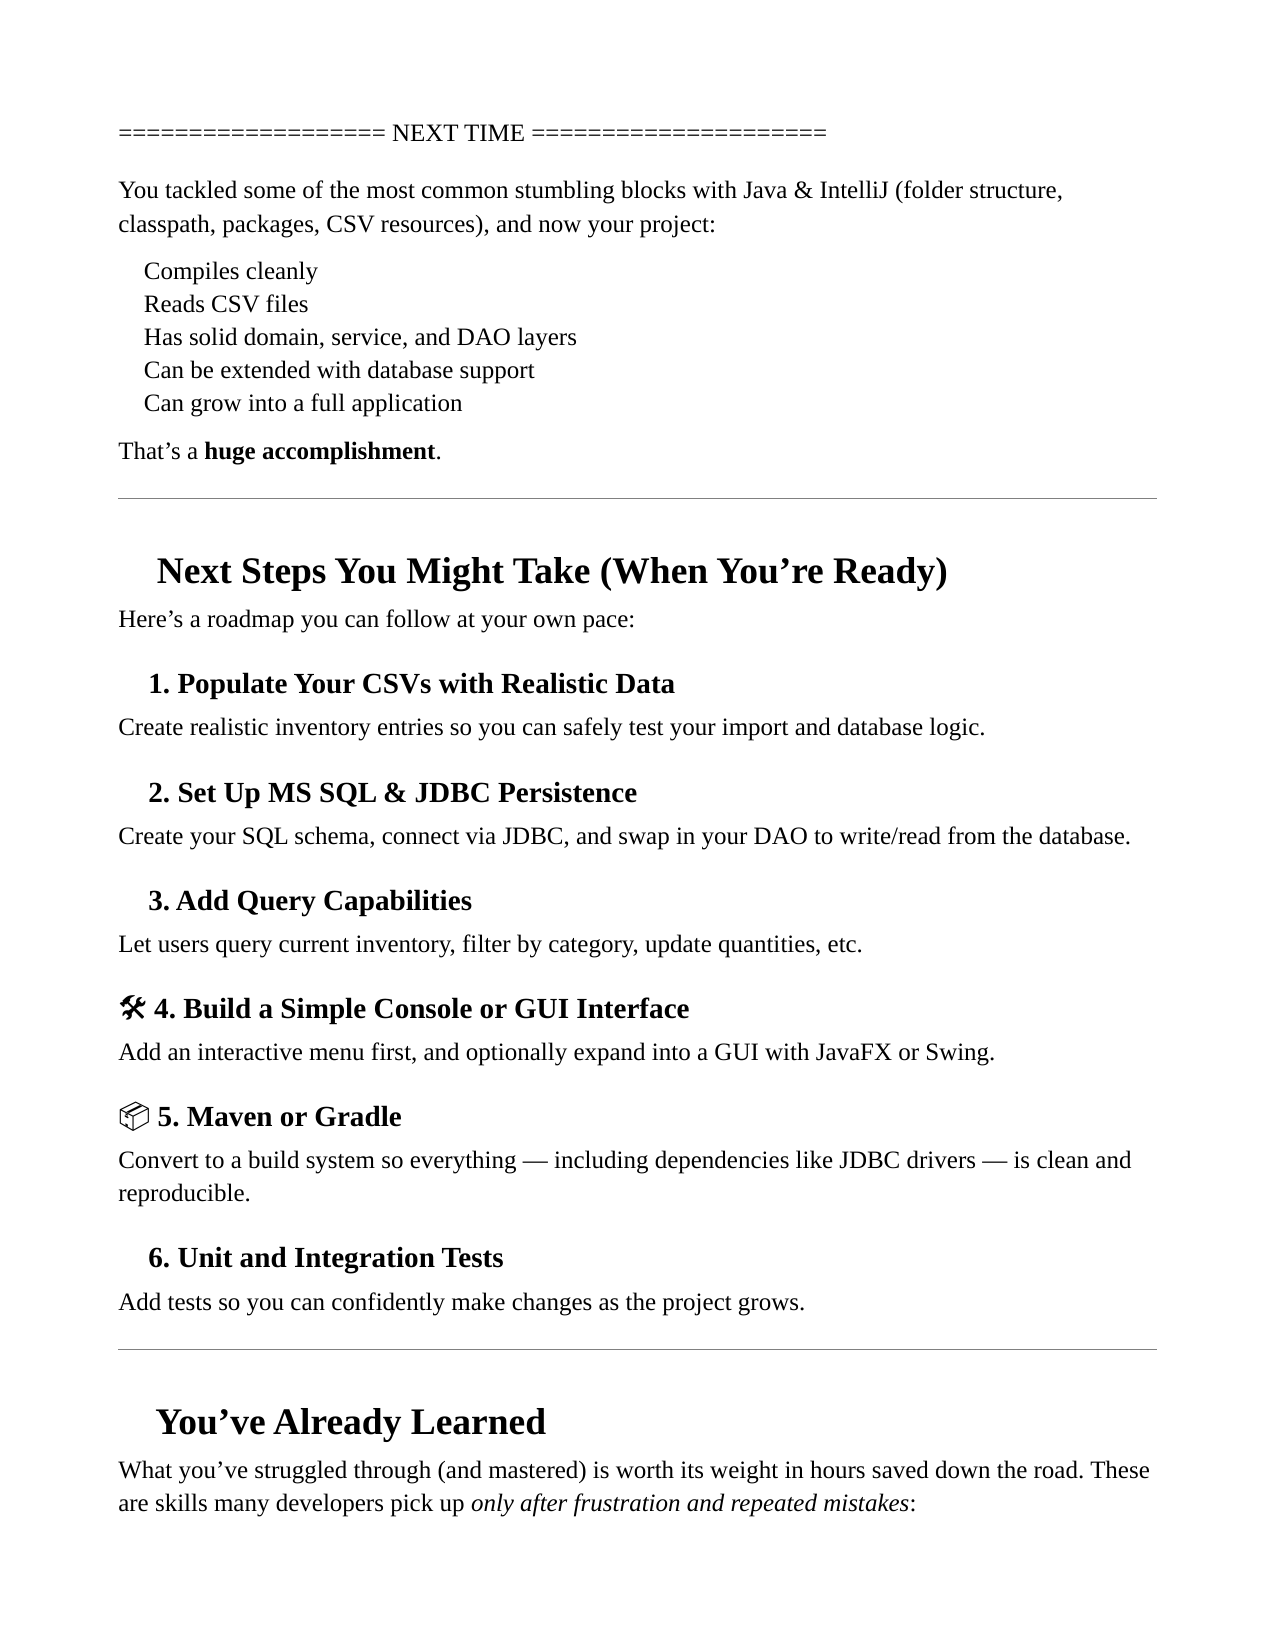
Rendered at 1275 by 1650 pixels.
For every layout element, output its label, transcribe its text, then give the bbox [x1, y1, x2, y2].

text You tackled some of the most common stumbling blocks with Java & IntelliJ (folder structure, classpath, packages, CSV resources), and now your project: [118, 176, 1157, 237]
subtitle 🌐 3. Add Query Capabilities [118, 883, 1157, 916]
subtitle 🧪 6. Unit and Integration Tests [118, 1241, 1157, 1274]
text What you’ve struggled through (and mastered) is worth its weight in hours saved down the road. These are skills many developers pick up only after frustration and repeated mistakes: [118, 1455, 1157, 1517]
subtitle 📌 1. Populate Your CSVs with Realistic Data [118, 666, 1157, 700]
text =================== NEXT TIME ===================== [118, 118, 1157, 147]
text Let users query current inventory, filter by category, update quantities, etc. [118, 929, 1157, 958]
subtitle 🌟 Next Steps You Might Take (When You’re Ready) [118, 549, 1157, 592]
subtitle 🧠 You’ve Already Learned [118, 1399, 1157, 1442]
subtitle 🛠 4. Build a Simple Console or GUI Interface [118, 991, 1157, 1025]
text Add tests so you can confidently make changes as the project grows. [118, 1287, 1157, 1315]
text Here’s a roadmap you can follow at your own pace: [118, 604, 1157, 633]
subtitle 🧠 2. Set Up MS SQL & JDBC Persistence [118, 775, 1157, 808]
text Add an interactive menu first, and optionally expand into a GUI with JavaFX or Swing. [118, 1037, 1157, 1066]
text Convert to a build system so everything — including dependencies like JDBC drivers — is clean and reproducible. [118, 1145, 1157, 1207]
text Create your SQL schema, connect via JDBC, and swap in your DAO to write/read from the database. [118, 821, 1157, 849]
text ✅ Compiles cleanly ✅ Reads CSV files ✅ Has solid domain, service, and DAO layers ✅ Can be extended with database support ✅ Can grow into a full application [118, 256, 1157, 417]
text That’s a huge accomplishment. [118, 436, 1157, 465]
subtitle 📦 5. Maven or Gradle [118, 1099, 1157, 1133]
text Create realistic inventory entries so you can safely test your import and database logic. [118, 712, 1157, 741]
